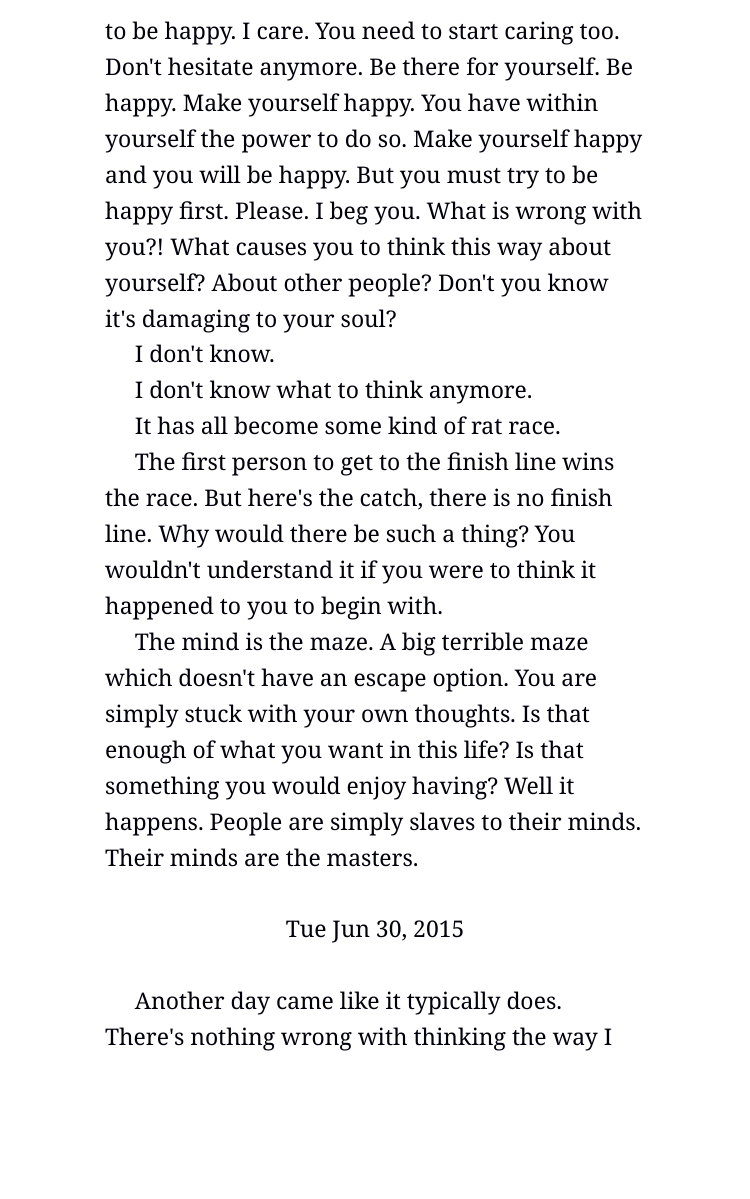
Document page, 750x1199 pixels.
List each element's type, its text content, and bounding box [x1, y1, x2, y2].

text It has all become some kind of rat race. [105, 410, 645, 442]
text to be happy. I care. You need to start caring too. Don't hesitate anymore. Be there for yourself. Be happy. Make yourself happy. You have within yourself the power to do so. Make yourself happy and you will be happy. But you must try to be happy first. Please. I beg you. What is wrong with you?! What causes you to think this way about yourself? About other people? Don't you know it's damaging to your soul? [105, 15, 645, 334]
text The mind is the maze. A big terrible maze which doesn't have an escape option. You are simply stuck with your own thoughts. Is that enough of what you want in this life? Is that something you would enjoy having? Well it happens. People are simply slaves to their minds. Their minds are the masters. [105, 626, 645, 873]
text Another day came like it typically does. There's nothing wrong with thinking the way I [105, 985, 645, 1052]
text I don't know. [105, 338, 645, 370]
text The first person to get to the finish line wins the race. But here's the catch, there is no finish line. Why would there be such a thing? You wouldn't understand it if you were to think it happened to you to begin with. [105, 446, 645, 621]
text I don't know what to think anymore. [105, 374, 645, 406]
text Tue Jun 30, 2015 [105, 913, 645, 945]
